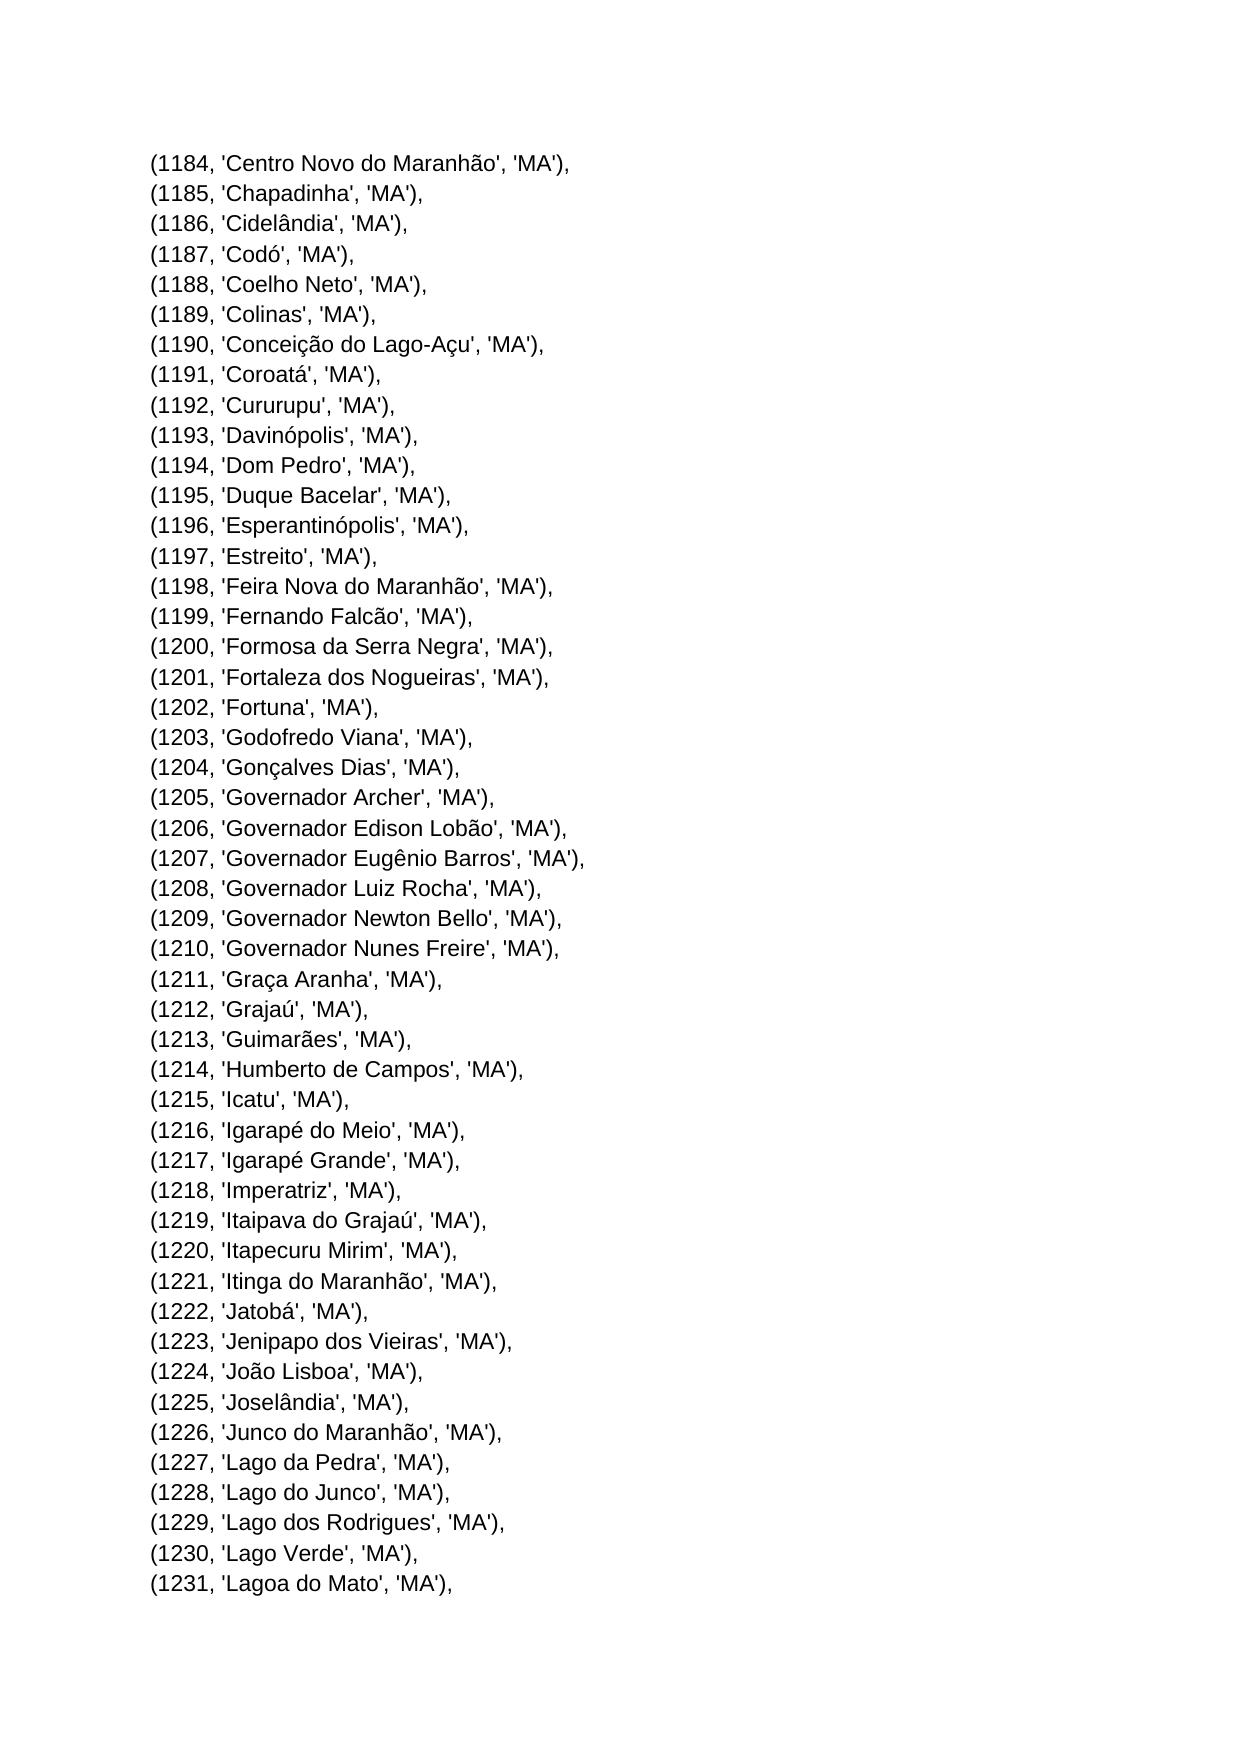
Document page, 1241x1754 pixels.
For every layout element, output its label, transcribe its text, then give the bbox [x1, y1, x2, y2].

text (1218, 'Imperatriz', 'MA'), [150, 1177, 1090, 1203]
text (1230, 'Lago Verde', 'MA'), [150, 1539, 1090, 1566]
text (1226, 'Junco do Maranhão', 'MA'), [150, 1419, 1090, 1445]
text (1198, 'Feira Nova do Maranhão', 'MA'), [150, 573, 1090, 599]
text (1208, 'Governador Luiz Rocha', 'MA'), [150, 875, 1090, 901]
text (1193, 'Davinópolis', 'MA'), [150, 422, 1090, 448]
text (1216, 'Igarapé do Meio', 'MA'), [150, 1117, 1090, 1143]
text (1227, 'Lago da Pedra', 'MA'), [150, 1449, 1090, 1475]
text (1189, 'Colinas', 'MA'), [150, 301, 1090, 327]
text (1204, 'Gonçalves Dias', 'MA'), [150, 754, 1090, 781]
text (1231, 'Lagoa do Mato', 'MA'), [150, 1570, 1090, 1596]
text (1220, 'Itapecuru Mirim', 'MA'), [150, 1237, 1090, 1264]
text (1199, 'Fernando Falcão', 'MA'), [150, 603, 1090, 629]
text (1217, 'Igarapé Grande', 'MA'), [150, 1147, 1090, 1173]
text (1214, 'Humberto de Campos', 'MA'), [150, 1056, 1090, 1083]
text (1192, 'Cururupu', 'MA'), [150, 392, 1090, 418]
text (1211, 'Graça Aranha', 'MA'), [150, 966, 1090, 992]
text (1194, 'Dom Pedro', 'MA'), [150, 452, 1090, 478]
text (1185, 'Chapadinha', 'MA'), [150, 180, 1090, 207]
text (1200, 'Formosa da Serra Negra', 'MA'), [150, 633, 1090, 660]
text (1210, 'Governador Nunes Freire', 'MA'), [150, 935, 1090, 962]
text (1195, 'Duque Bacelar', 'MA'), [150, 482, 1090, 509]
text (1229, 'Lago dos Rodrigues', 'MA'), [150, 1509, 1090, 1536]
text (1206, 'Governador Edison Lobão', 'MA'), [150, 814, 1090, 841]
text (1205, 'Governador Archer', 'MA'), [150, 784, 1090, 811]
text (1223, 'Jenipapo dos Vieiras', 'MA'), [150, 1328, 1090, 1354]
text (1184, 'Centro Novo do Maranhão', 'MA'), [150, 150, 1090, 176]
text (1213, 'Guimarães', 'MA'), [150, 1026, 1090, 1052]
text (1197, 'Estreito', 'MA'), [150, 543, 1090, 569]
text (1225, 'Joselândia', 'MA'), [150, 1388, 1090, 1415]
text (1212, 'Grajaú', 'MA'), [150, 996, 1090, 1022]
text (1222, 'Jatobá', 'MA'), [150, 1298, 1090, 1324]
text (1203, 'Godofredo Viana', 'MA'), [150, 724, 1090, 750]
text (1207, 'Governador Eugênio Barros', 'MA'), [150, 845, 1090, 871]
text (1186, 'Cidelândia', 'MA'), [150, 210, 1090, 237]
text (1190, 'Conceição do Lago-Açu', 'MA'), [150, 331, 1090, 358]
text (1196, 'Esperantinópolis', 'MA'), [150, 512, 1090, 539]
text (1215, 'Icatu', 'MA'), [150, 1086, 1090, 1113]
text (1221, 'Itinga do Maranhão', 'MA'), [150, 1268, 1090, 1294]
text (1219, 'Itaipava do Grajaú', 'MA'), [150, 1207, 1090, 1234]
text (1191, 'Coroatá', 'MA'), [150, 361, 1090, 388]
text (1224, 'João Lisboa', 'MA'), [150, 1358, 1090, 1385]
text (1187, 'Codó', 'MA'), [150, 241, 1090, 267]
text (1202, 'Fortuna', 'MA'), [150, 694, 1090, 720]
text (1209, 'Governador Newton Bello', 'MA'), [150, 905, 1090, 932]
text (1228, 'Lago do Junco', 'MA'), [150, 1479, 1090, 1506]
text (1201, 'Fortaleza dos Nogueiras', 'MA'), [150, 663, 1090, 690]
text (1188, 'Coelho Neto', 'MA'), [150, 271, 1090, 297]
